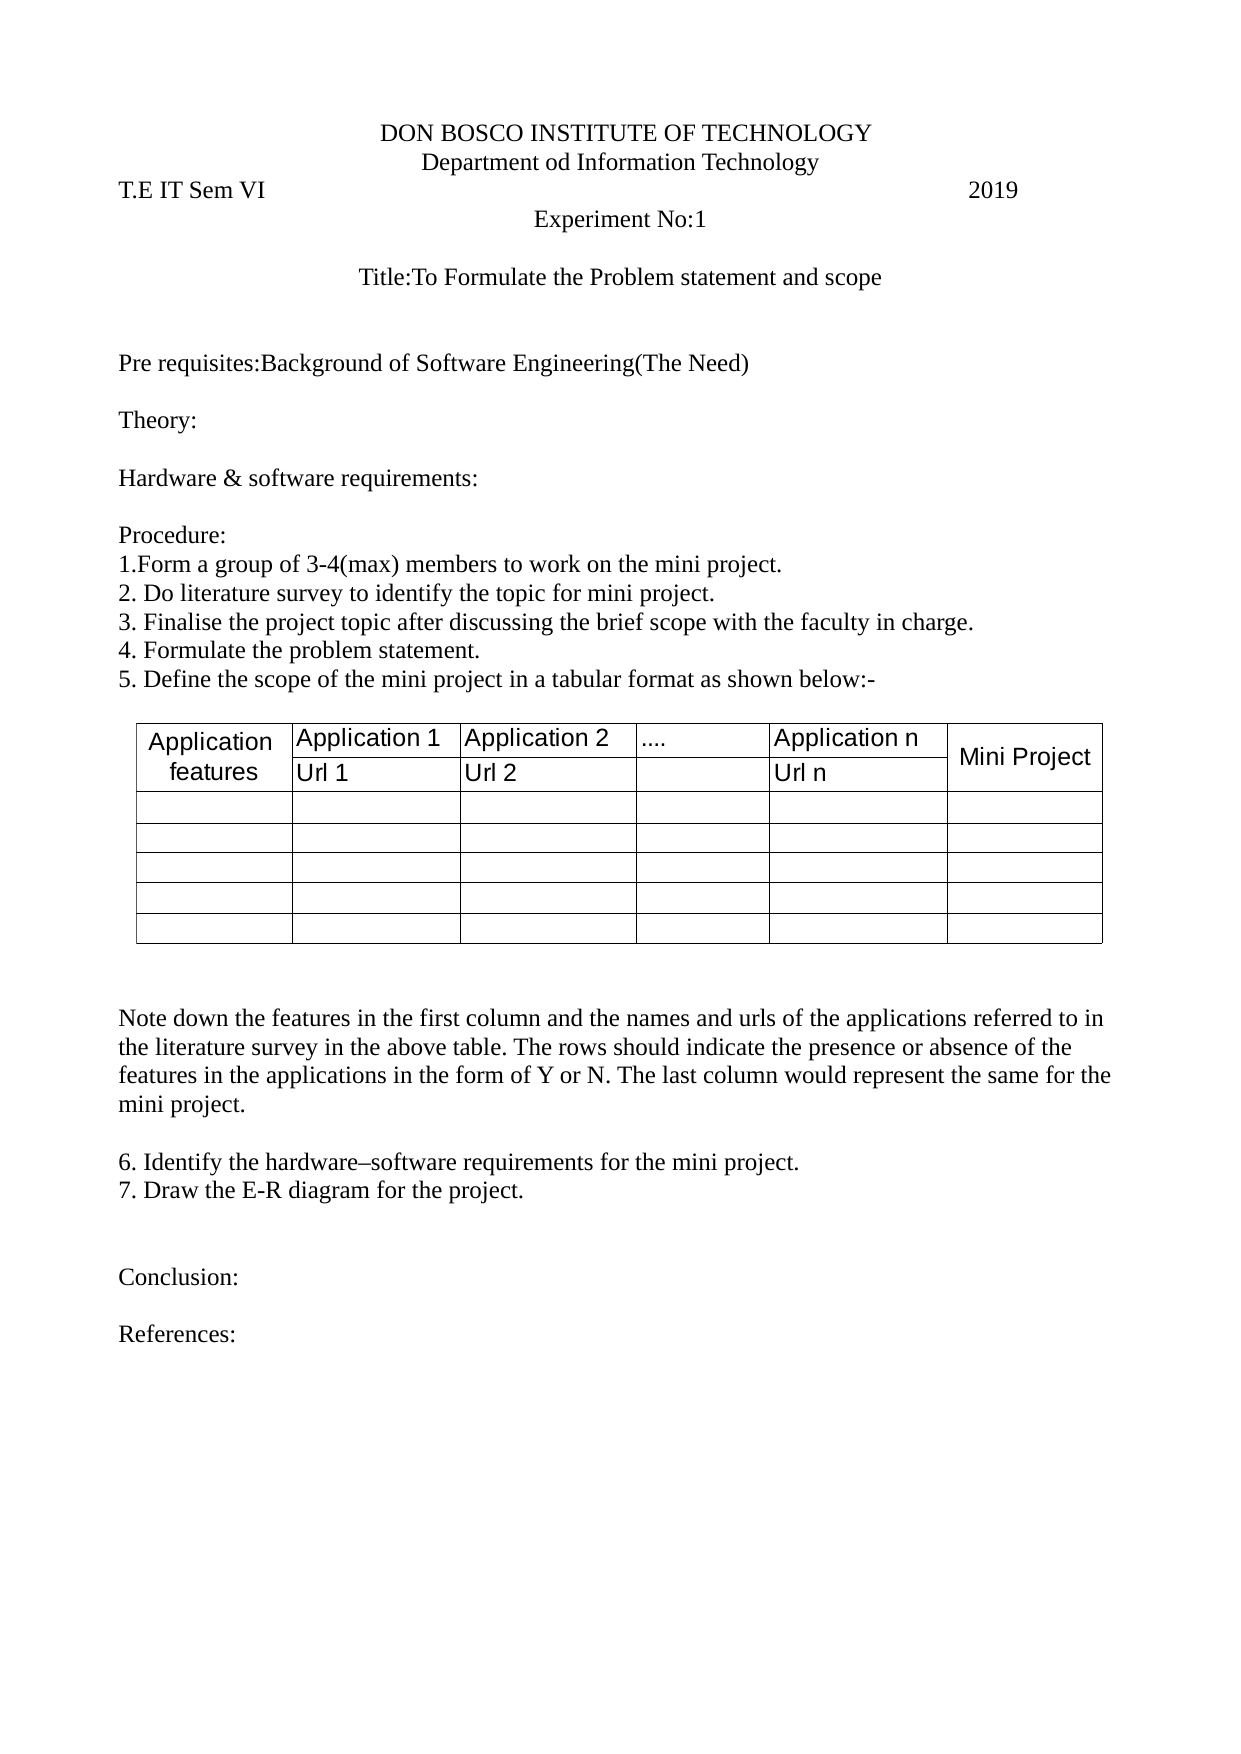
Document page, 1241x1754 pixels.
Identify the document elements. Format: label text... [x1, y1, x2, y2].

text Department od Information Technology [118, 147, 1122, 176]
text Conclusion: [118, 1262, 1122, 1290]
text 4. Formulate the problem statement. [118, 636, 1122, 664]
text Experiment No:1 [118, 204, 1122, 233]
text 7. Draw the E-R diagram for the project. [118, 1175, 1122, 1204]
text Pre requisites:Background of Software Engineering(The Need) [118, 348, 1122, 377]
text the literature survey in the above table. The rows should indicate the presence or absence of the [118, 1032, 1122, 1060]
text Title:To Formulate the Problem statement and scope [118, 262, 1122, 291]
text References: [118, 1319, 1122, 1348]
text 6. Identify the hardware–software requirements for the mini project. [118, 1147, 1122, 1175]
text mini project. [118, 1089, 1122, 1118]
text Procedure: [118, 521, 1122, 549]
text Theory: [118, 406, 1122, 434]
text features in the applications in the form of Y or N. The last column would represent the same for the [118, 1060, 1122, 1089]
text Note down the features in the first column and the names and urls of the applications referred to in [118, 1003, 1122, 1032]
text 5. Define the scope of the mini project in a tabular format as shown below:- [118, 664, 1122, 693]
text 0DON BOSCO INSTITUTE OF TECHNOLOGY [118, 118, 1122, 147]
text 3. Finalise the project topic after discussing the brief scope with the faculty in charge. [118, 607, 1122, 636]
text Hardware & software requirements: [118, 463, 1122, 492]
text 2. Do literature survey to identify the topic for mini project. [118, 578, 1122, 607]
text T.E IT Sem VI 2019 [118, 176, 1122, 204]
text 1.Form a group of 3-4(max) members to work on the mini project. [118, 549, 1122, 578]
